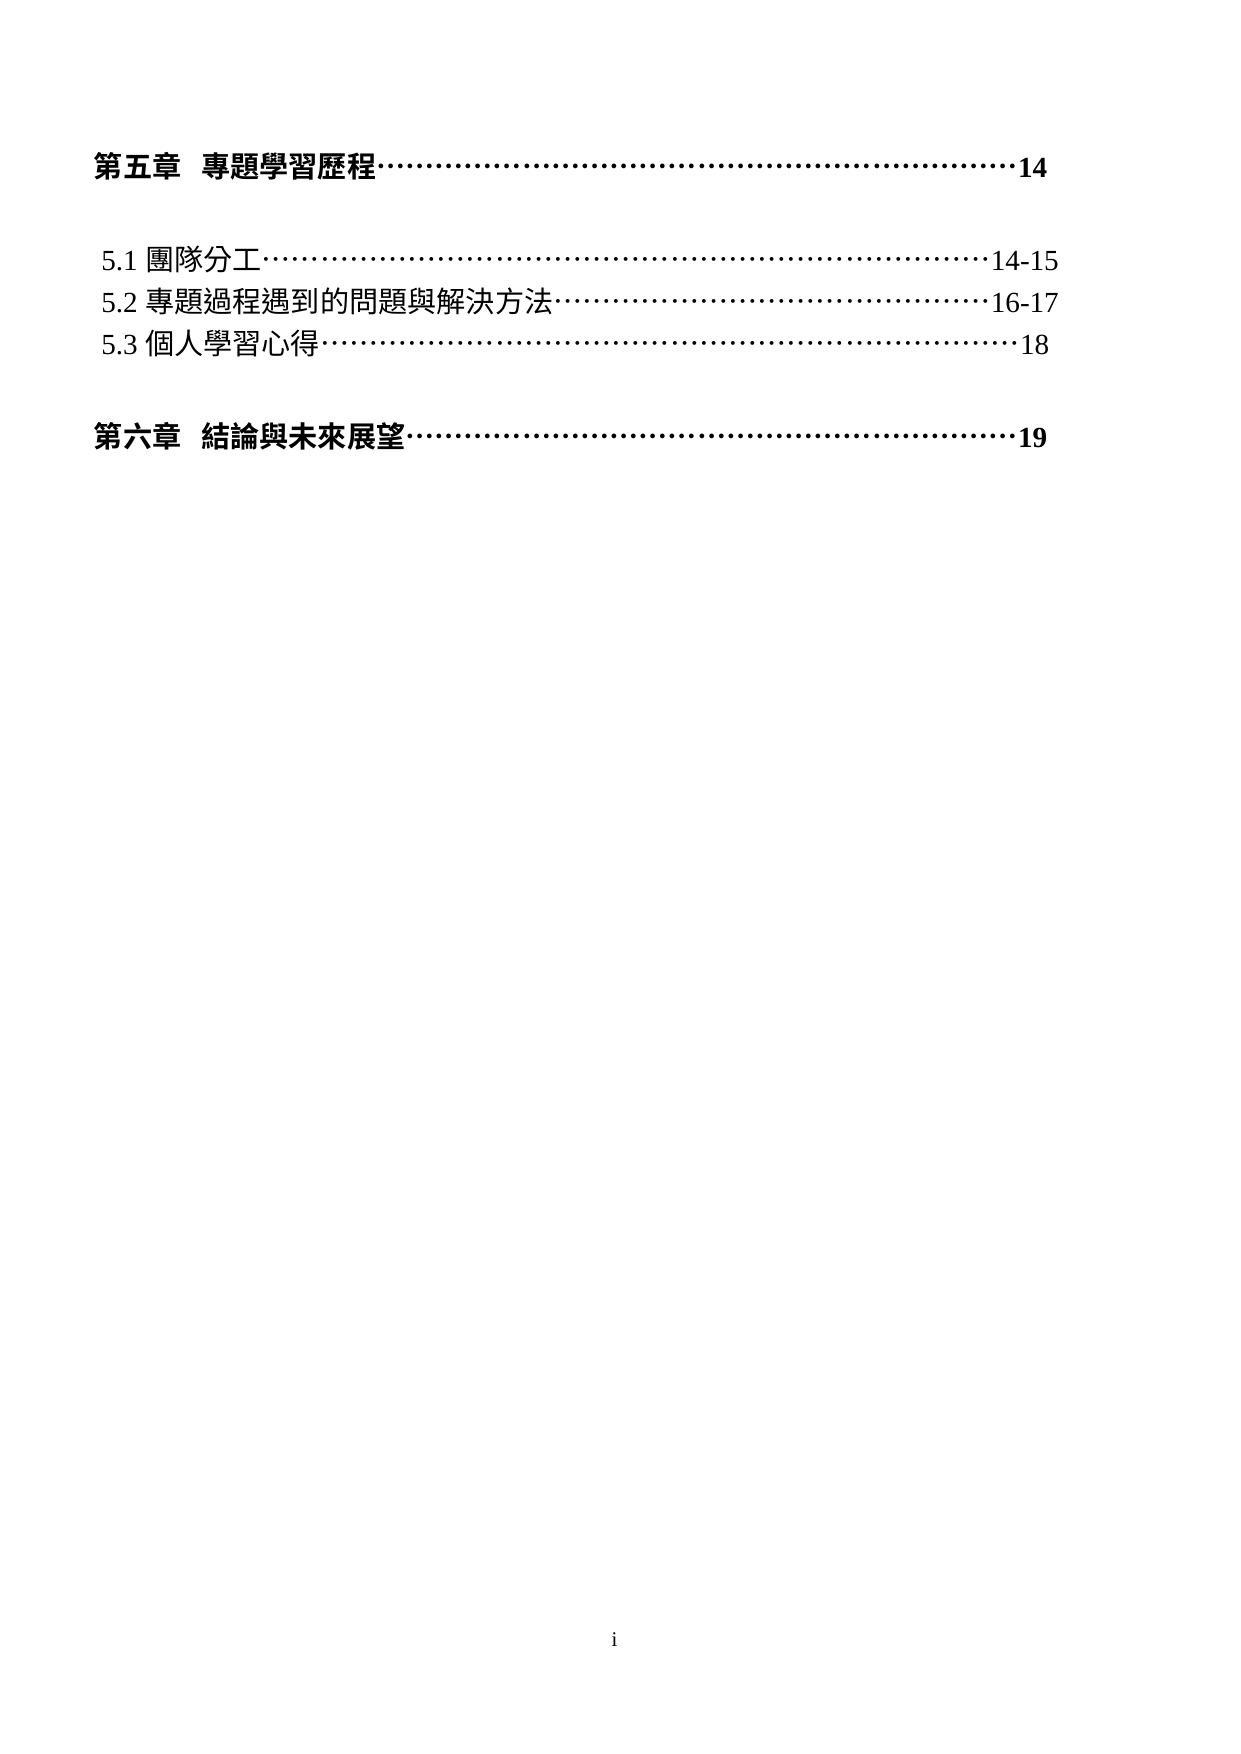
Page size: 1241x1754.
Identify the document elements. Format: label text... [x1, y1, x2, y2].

text 第六章 結論與未來展望………………………………………………………19 [94, 413, 1106, 455]
text 5.1 團隊分工…………………………………………………………………14-15 5.2 專題過程遇到的問題與解決方法………………………………………16-17 5.3 個人學習心得………………………………………………………………18 [94, 236, 1106, 363]
text 第五章 專題學習歷程…………………………………………………………14 [94, 144, 1106, 186]
